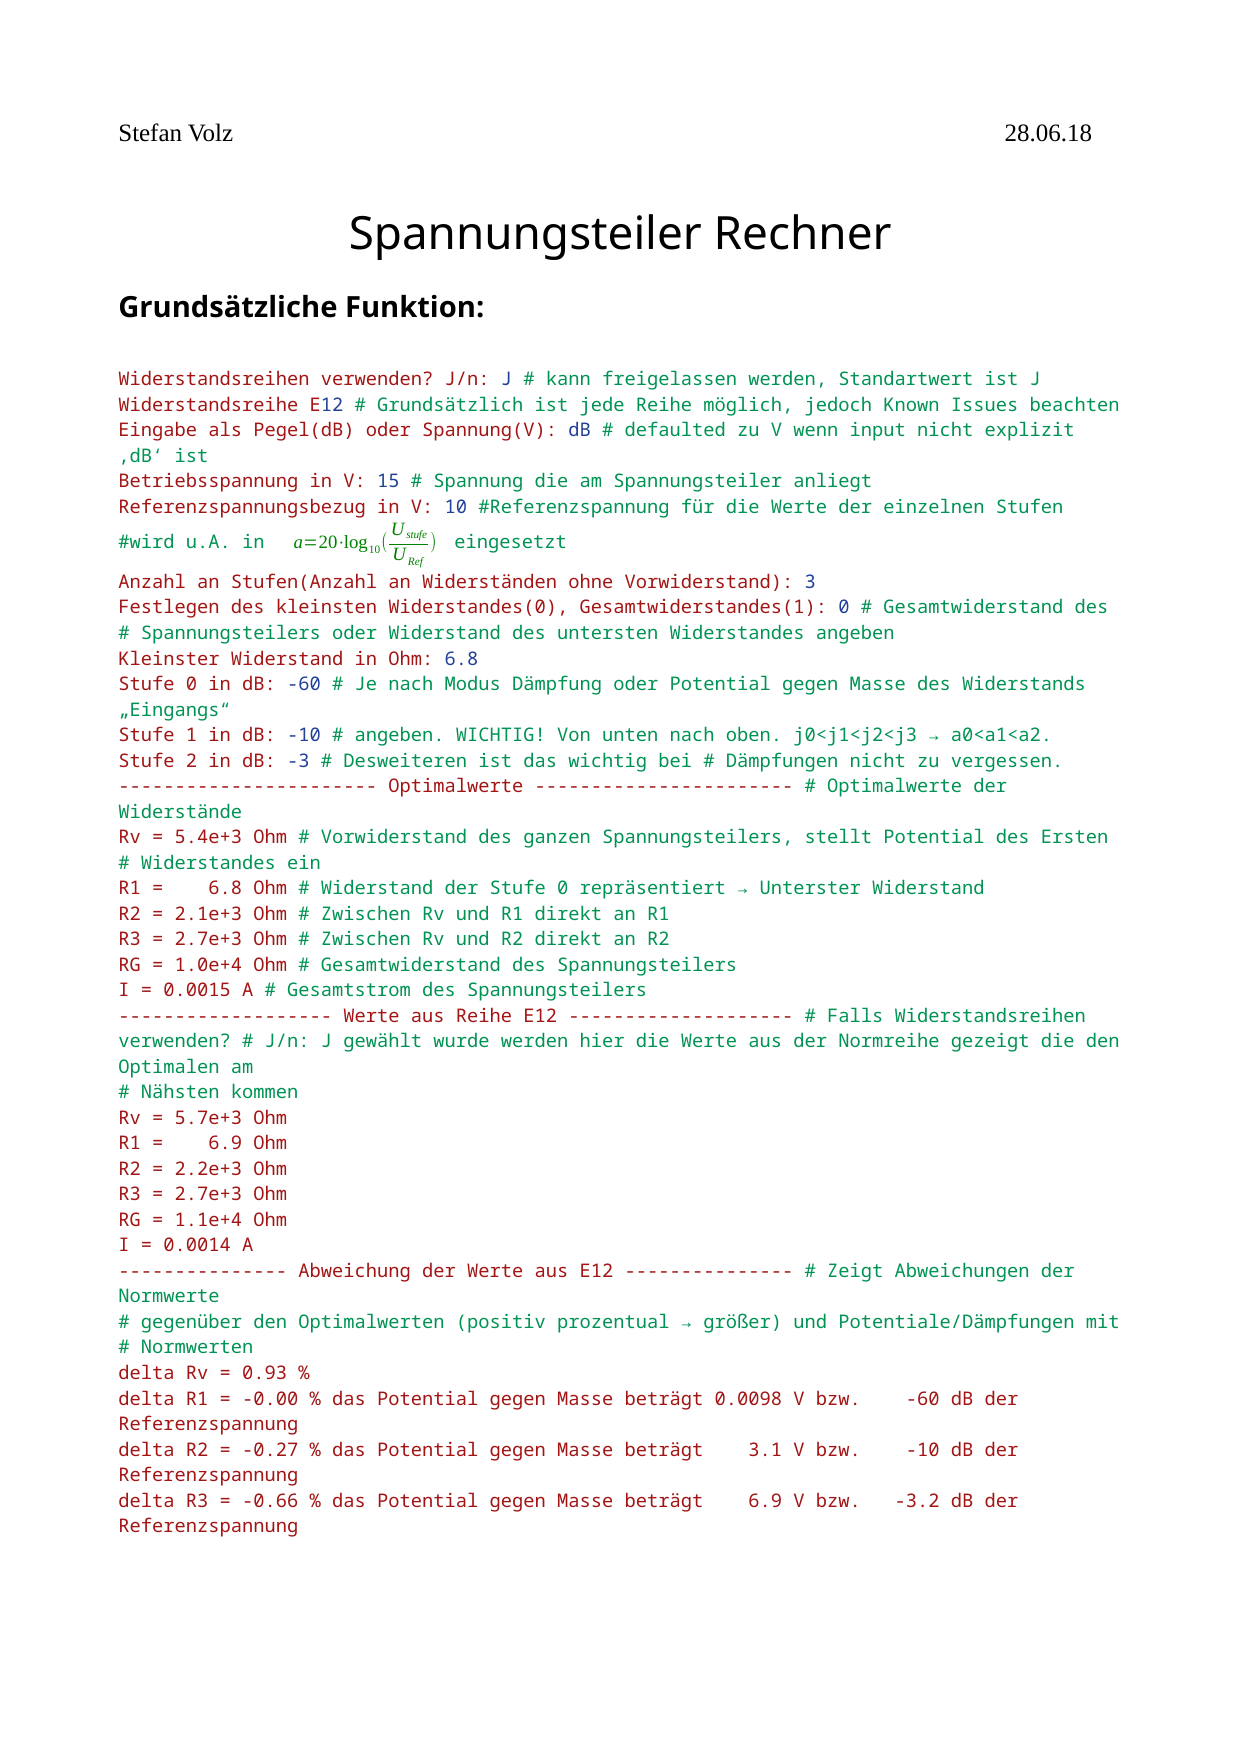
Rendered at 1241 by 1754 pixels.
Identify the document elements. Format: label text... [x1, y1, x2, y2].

text # Spannungsteilers oder Widerstand des untersten Widerstandes angeben [118, 619, 1122, 645]
text I = 0.0014 A [118, 1232, 1122, 1257]
text Referenzspannungsbezug in V: 10 #Referenzspannung für die Werte der einzelnen Stufen [118, 493, 1122, 519]
text Festlegen des kleinsten Widerstandes(0), Gesamtwiderstandes(1): 0 # Gesamtwiderstand des [118, 594, 1122, 619]
text ------------------- Werte aus Reihe E12 -------------------- # Falls Widerstandsreihen verwenden? # J/n: J gewählt wurde werden hier die Werte aus der Normreihe gezeigt die den Optimalen am [118, 1002, 1122, 1079]
text R2 = 2.2e+3 Ohm [118, 1155, 1122, 1181]
text # Widerstandes ein [118, 849, 1122, 874]
text RG = 1.1e+4 Ohm [118, 1206, 1122, 1232]
text delta Rv = 0.93 % [118, 1359, 1122, 1385]
text Spannungsteiler Rechner [118, 200, 1122, 262]
text delta R3 = -0.66 % das Potential gegen Masse beträgt 6.9 V bzw. -3.2 dB der Referenzspannung [118, 1487, 1122, 1538]
text --------------- Abweichung der Werte aus E12 --------------- # Zeigt Abweichungen der Normwerte [118, 1257, 1122, 1308]
text I = 0.0015 A # Gesamtstrom des Spannungsteilers [118, 977, 1122, 1002]
text Anzahl an Stufen(Anzahl an Widerständen ohne Vorwiderstand): 3 [118, 568, 1122, 594]
text Grundsätzliche Funktion: [118, 286, 1122, 326]
text R3 = 2.7e+3 Ohm [118, 1181, 1122, 1206]
text Kleinster Widerstand in Ohm: 6.8 [118, 645, 1122, 670]
text # gegenüber den Optimalwerten (positiv prozentual → größer) und Potentiale/Dämpfungen mit [118, 1308, 1122, 1334]
text Rv = 5.7e+3 Ohm [118, 1104, 1122, 1130]
text R1 = 6.8 Ohm # Widerstand der Stufe 0 repräsentiert → Unterster Widerstand [118, 874, 1122, 900]
text RG = 1.0e+4 Ohm # Gesamtwiderstand des Spannungsteilers [118, 951, 1122, 977]
text Widerstandsreihen verwenden? J/n: J # kann freigelassen werden, Standartwert ist J [118, 366, 1122, 391]
text delta R1 = -0.00 % das Potential gegen Masse beträgt 0.0098 V bzw. -60 dB der Referenzspannung [118, 1385, 1122, 1436]
text R1 = 6.9 Ohm [118, 1130, 1122, 1155]
text Stufe 0 in dB: -60 # Je nach Modus Dämpfung oder Potential gegen Masse des Widerstands „Eingangs“ [118, 670, 1122, 721]
text R2 = 2.1e+3 Ohm # Zwischen Rv und R1 direkt an R1 [118, 900, 1122, 926]
text Betriebsspannung in V: 15 # Spannung die am Spannungsteiler anliegt [118, 468, 1122, 493]
text Widerstandsreihe E12 # Grundsätzlich ist jede Reihe möglich, jedoch Known Issues beachten [118, 391, 1122, 417]
text Stufe 1 in dB: -10 # angeben. WICHTIG! Von unten nach oben. j0<j1<j2<j3 → a0<a1<a2. [118, 721, 1122, 747]
text Eingabe als Pegel(dB) oder Spannung(V): dB # defaulted zu V wenn input nicht explizit ‚dB‘ ist [118, 417, 1122, 468]
text R3 = 2.7e+3 Ohm # Zwischen Rv und R2 direkt an R2 [118, 926, 1122, 951]
text #wird u.A. in eingesetzt [118, 519, 1122, 568]
text Rv = 5.4e+3 Ohm # Vorwiderstand des ganzen Spannungsteilers, stellt Potential des Ersten [118, 823, 1122, 849]
text ----------------------- Optimalwerte ----------------------- # Optimalwerte der Widerstände [118, 772, 1122, 823]
text # Nähsten kommen [118, 1079, 1122, 1104]
text Stufe 2 in dB: -3 # Desweiteren ist das wichtig bei # Dämpfungen nicht zu vergessen. [118, 747, 1122, 772]
text delta R2 = -0.27 % das Potential gegen Masse beträgt 3.1 V bzw. -10 dB der Referenzspannung [118, 1436, 1122, 1487]
text # Normwerten [118, 1334, 1122, 1359]
